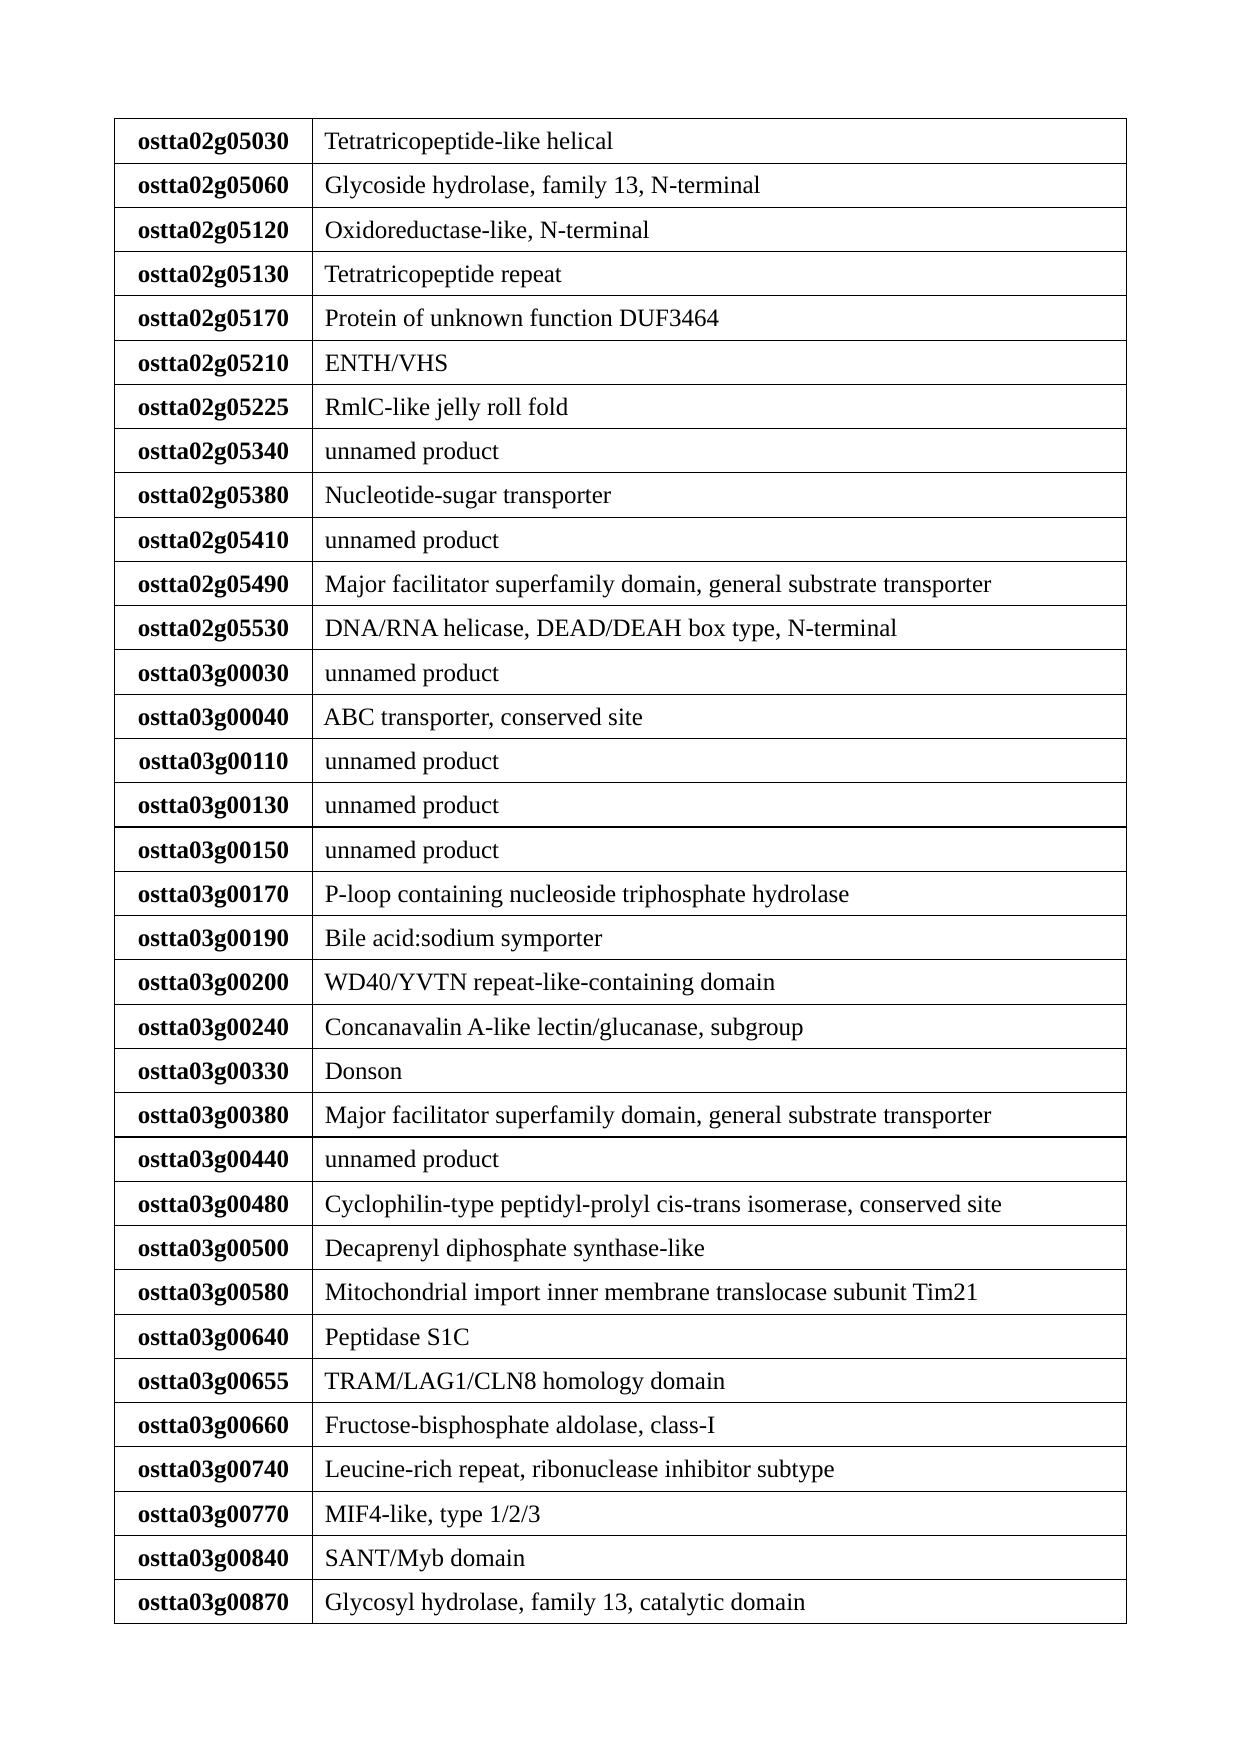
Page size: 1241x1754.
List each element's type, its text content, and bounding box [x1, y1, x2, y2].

table_cell ostta02g05130 [115, 252, 312, 295]
table_cell ostta03g00330 [115, 1049, 312, 1092]
table_cell [1127, 826, 1240, 871]
table_cell [1127, 295, 1240, 339]
table_cell [1127, 1269, 1240, 1313]
table_cell ostta03g00190 [115, 916, 312, 959]
table_cell ostta03g00770 [115, 1492, 312, 1535]
table_cell Major facilitator superfamily domain, general substrate transporter [313, 1093, 1126, 1136]
table_cell Bile acid:sodium symporter [313, 916, 1126, 959]
table_cell [1127, 782, 1240, 826]
table_cell [1127, 163, 1240, 207]
table_cell Major facilitator superfamily domain, general substrate transporter [313, 562, 1126, 605]
table_cell ostta02g05530 [115, 606, 312, 649]
table_cell [1127, 517, 1240, 561]
table_cell ostta03g00030 [115, 650, 312, 694]
table_cell ostta03g00840 [115, 1536, 312, 1579]
table_cell [1127, 1092, 1240, 1136]
table_cell unnamed product [313, 429, 1126, 472]
table_cell Fructose-bisphosphate aldolase, class-I [313, 1403, 1126, 1446]
table_cell Oxidoreductase-like, N-terminal [313, 208, 1126, 251]
table_cell Donson [313, 1049, 1126, 1092]
table_cell Tetratricopeptide-like helical [313, 119, 1126, 162]
table_cell [1127, 384, 1240, 428]
table_cell RmlC-like jelly roll fold [313, 385, 1126, 428]
table_cell ostta03g00240 [115, 1005, 312, 1048]
table_cell Tetratricopeptide repeat [313, 252, 1126, 295]
table_cell ostta02g05120 [115, 208, 312, 251]
table_cell ostta03g00200 [115, 960, 312, 1003]
table_cell [1127, 1048, 1240, 1092]
table_cell unnamed product [313, 739, 1126, 782]
table_cell [1127, 605, 1240, 649]
table_cell [1127, 1004, 1240, 1048]
table_cell SANT/Myb domain [313, 1536, 1126, 1579]
table_cell [1127, 1225, 1240, 1269]
table_cell ostta02g05490 [115, 562, 312, 605]
table_cell [1127, 1136, 1240, 1181]
table_cell unnamed product [313, 650, 1126, 694]
table_cell DNA/RNA helicase, DEAD/DEAH box type, N-terminal [313, 606, 1126, 649]
table_cell ostta03g00500 [115, 1226, 312, 1269]
table_cell [1127, 207, 1240, 251]
table_cell WD40/YVTN repeat-like-containing domain [313, 960, 1126, 1003]
table_cell ostta02g05030 [115, 119, 312, 162]
table_cell ENTH/VHS [313, 341, 1126, 384]
table_cell [1127, 738, 1240, 782]
table_cell [1127, 1491, 1240, 1535]
table_cell ostta02g05060 [115, 164, 312, 207]
table_cell [1127, 915, 1240, 959]
table_cell Leucine-rich repeat, ribonuclease inhibitor subtype [313, 1447, 1126, 1491]
table_cell ostta03g00040 [115, 695, 312, 738]
table_cell [1127, 472, 1240, 517]
table_cell ABC transporter, conserved site [313, 695, 1126, 738]
table_cell ostta03g00110 [115, 739, 312, 782]
table_cell ostta03g00150 [115, 828, 312, 871]
table_cell [1127, 428, 1240, 472]
table_cell ostta03g00660 [115, 1403, 312, 1446]
table_cell P-loop containing nucleoside triphosphate hydrolase [313, 872, 1126, 915]
table_cell [1127, 1358, 1240, 1402]
table_cell [1127, 340, 1240, 384]
table_cell Decaprenyl diphosphate synthase-like [313, 1226, 1126, 1269]
table_cell [1127, 1579, 1240, 1623]
table_cell ostta03g00580 [115, 1270, 312, 1313]
table_cell Mitochondrial import inner membrane translocase subunit Tim21 [313, 1270, 1126, 1313]
table_cell unnamed product [313, 783, 1126, 826]
table_cell ostta03g00380 [115, 1093, 312, 1136]
table_cell ostta03g00870 [115, 1580, 312, 1623]
table_cell Glycosyl hydrolase, family 13, catalytic domain [313, 1580, 1126, 1623]
table_cell Peptidase S1C [313, 1315, 1126, 1358]
table_cell ostta02g05340 [115, 429, 312, 472]
table_cell ostta03g00170 [115, 872, 312, 915]
table_cell unnamed product [313, 828, 1126, 871]
table_cell MIF4-like, type 1/2/3 [313, 1492, 1126, 1535]
table_cell Glycoside hydrolase, family 13, N-terminal [313, 164, 1126, 207]
table_cell [1127, 561, 1240, 605]
table_cell [1127, 649, 1240, 694]
table_cell unnamed product [313, 518, 1126, 561]
table_cell [1127, 1535, 1240, 1579]
table_cell ostta03g00740 [115, 1447, 312, 1491]
table_cell [1127, 1402, 1240, 1446]
table_cell Protein of unknown function DUF3464 [313, 296, 1126, 339]
table_cell ostta02g05410 [115, 518, 312, 561]
table_cell [1127, 118, 1240, 162]
table_cell Nucleotide-sugar transporter [313, 473, 1126, 517]
table_cell ostta03g00440 [115, 1138, 312, 1181]
table_cell ostta02g05210 [115, 341, 312, 384]
table_cell [1127, 871, 1240, 915]
table_cell [1127, 694, 1240, 738]
table_cell unnamed product [313, 1138, 1126, 1181]
table_cell TRAM/LAG1/CLN8 homology domain [313, 1359, 1126, 1402]
table_cell ostta02g05225 [115, 385, 312, 428]
table_cell [1127, 1446, 1240, 1491]
table_cell [1127, 251, 1240, 295]
table_cell ostta03g00480 [115, 1182, 312, 1225]
table_cell ostta03g00130 [115, 783, 312, 826]
table_cell [1127, 959, 1240, 1003]
table_cell [1127, 1181, 1240, 1225]
table_cell ostta03g00655 [115, 1359, 312, 1402]
table_cell ostta02g05380 [115, 473, 312, 517]
table_cell Concanavalin A-like lectin/glucanase, subgroup [313, 1005, 1126, 1048]
table_cell ostta02g05170 [115, 296, 312, 339]
table_cell Cyclophilin-type peptidyl-prolyl cis-trans isomerase, conserved site [313, 1182, 1126, 1225]
table_cell [1127, 1314, 1240, 1358]
table_cell ostta03g00640 [115, 1315, 312, 1358]
